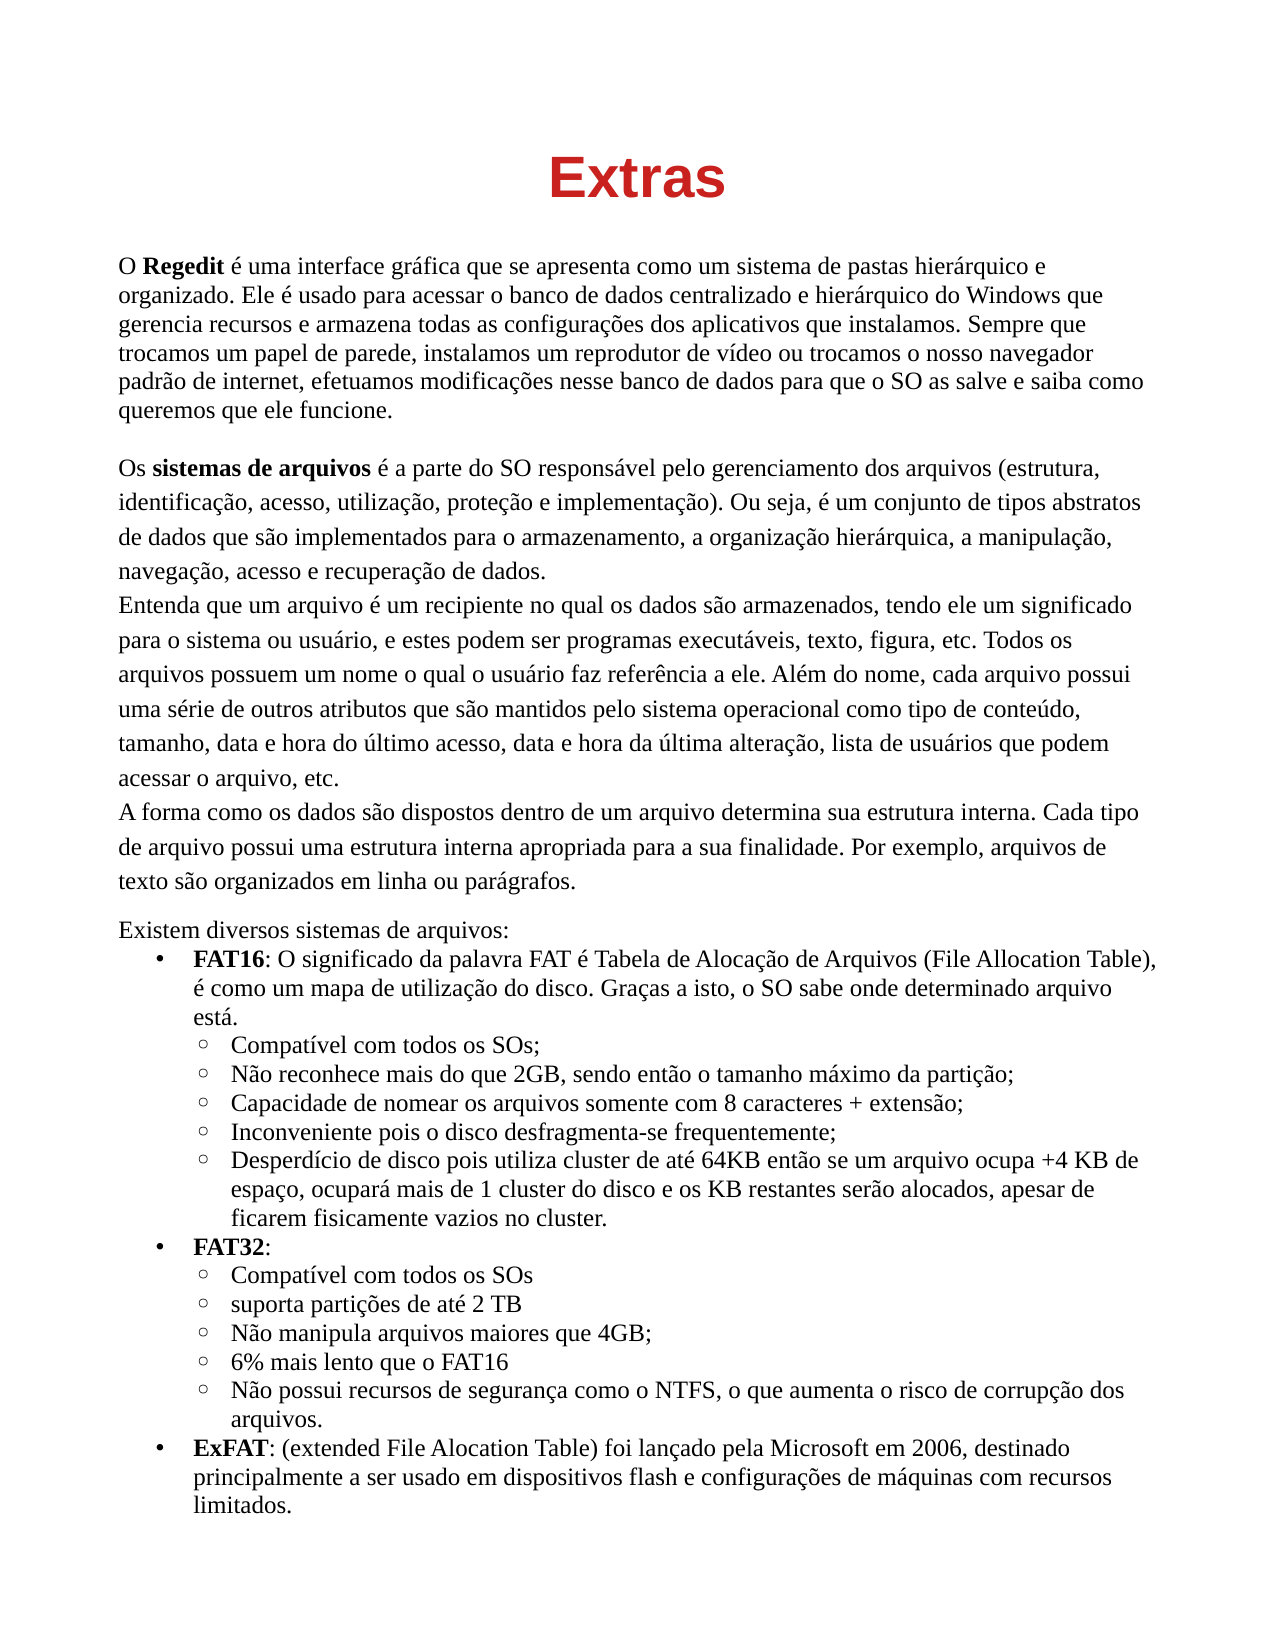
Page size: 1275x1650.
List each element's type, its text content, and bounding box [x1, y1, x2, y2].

list FAT32: [156, 1232, 1157, 1261]
list suporta partições de até 2 TB [193, 1289, 1157, 1318]
text Existem diversos sistemas de arquivos: [118, 916, 1157, 944]
text Os sistemas de arquivos é a parte do SO responsável pelo gerenciamento dos arquivos (estrutura, identificação, acesso, utilização, proteção e implementação). Ou seja, é um conjunto de tipos abstratos de dados que são implementados para o armazenamento, a organização hierárquica, a manipulação, navegação, acesso e recuperação de dados. Entenda que um arquivo é um recipiente no qual os dados são armazenados, tendo ele um significado para o sistema ou usuário, e estes podem ser programas executáveis, texto, figura, etc. Todos os arquivos possuem um nome o qual o usuário faz referência a ele. Além do nome, cada arquivo possui uma série de outros atributos que são mantidos pelo sistema operacional como tipo de conteúdo, tamanho, data e hora do último acesso, data e hora da última alteração, lista de usuários que podem acessar o arquivo, etc. A forma como os dados são dispostos dentro de um arquivo determina sua estrutura interna. Cada tipo de arquivo possui uma estrutura interna apropriada para a sua finalidade. Por exemplo, arquivos de texto são organizados em linha ou parágrafos. [118, 453, 1157, 895]
list Não manipula arquivos maiores que 4GB; [193, 1318, 1157, 1347]
list Desperdício de disco pois utiliza cluster de até 64KB então se um arquivo ocupa +4 KB de espaço, ocupará mais de 1 cluster do disco e os KB restantes serão alocados, apesar de ficarem fisicamente vazios no cluster. [193, 1146, 1157, 1232]
list Não possui recursos de segurança como o NTFS, o que aumenta o risco de corrupção dos arquivos. [193, 1376, 1157, 1433]
list ExFAT: (extended File Alocation Table) foi lançado pela Microsoft em 2006, destinado principalmente a ser usado em dispositivos flash e configurações de máquinas com recursos limitados. [156, 1433, 1157, 1519]
list Compatível com todos os SOs; [193, 1031, 1157, 1059]
list Capacidade de nomear os arquivos somente com 8 caracteres + extensão; [193, 1088, 1157, 1117]
list 6% mais lento que o FAT16 [193, 1347, 1157, 1376]
list FAT16: O significado da palavra FAT é Tabela de Alocação de Arquivos (File Allocation Table), é como um mapa de utilização do disco. Graças a isto, o SO sabe onde determinado arquivo está. [156, 944, 1157, 1031]
text O Regedit é uma interface gráfica que se apresenta como um sistema de pastas hierárquico e organizado. Ele é usado para acessar o banco de dados centralizado e hierárquico do Windows que gerencia recursos e armazena todas as configurações dos aplicativos que instalamos. Sempre que trocamos um papel de parede, instalamos um reprodutor de vídeo ou trocamos o nosso navegador padrão de internet, efetuamos modificações nesse banco de dados para que o SO as salve e saiba como queremos que ele funcione. [118, 251, 1157, 424]
title Extras [118, 143, 1157, 210]
list Não reconhece mais do que 2GB, sendo então o tamanho máximo da partição; [193, 1059, 1157, 1088]
list Compatível com todos os SOs [193, 1261, 1157, 1289]
list Inconveniente pois o disco desfragmenta-se frequentemente; [193, 1117, 1157, 1146]
